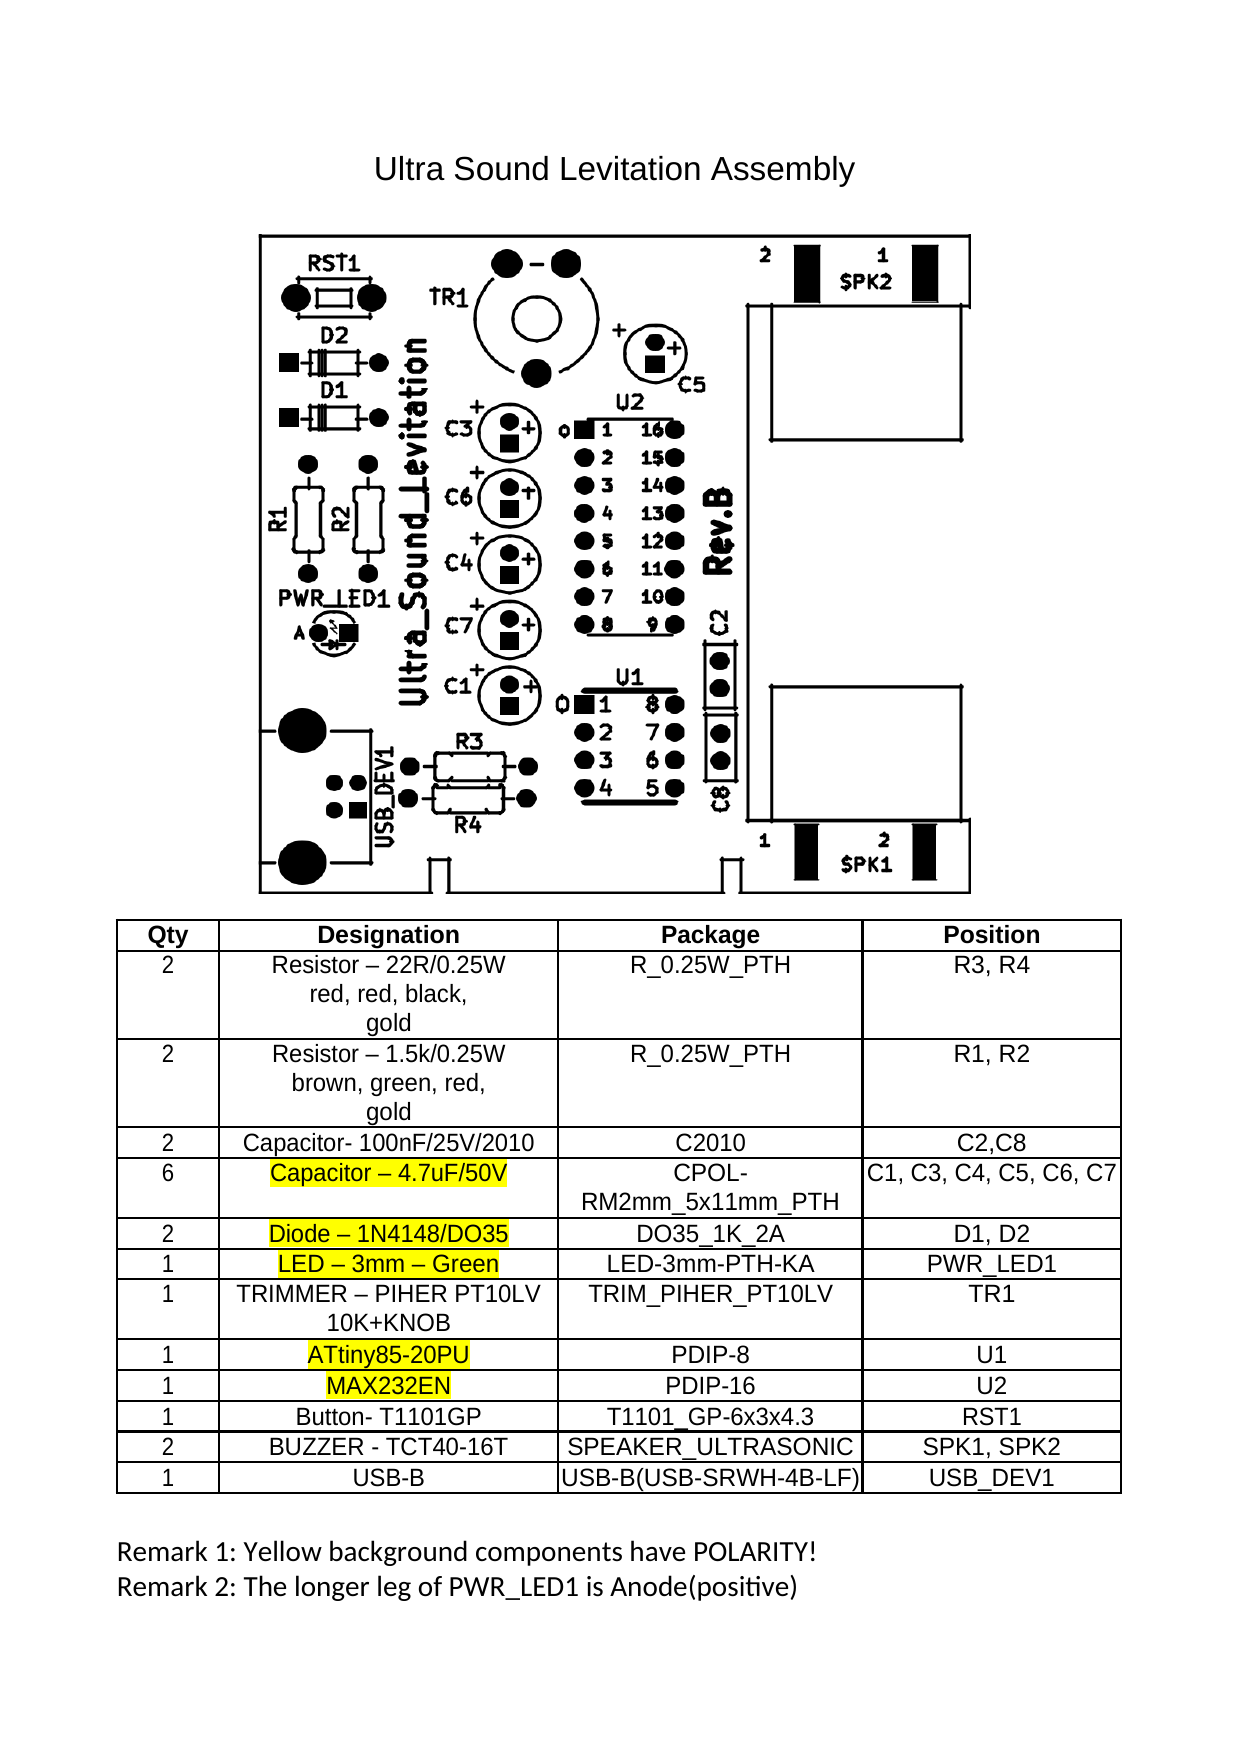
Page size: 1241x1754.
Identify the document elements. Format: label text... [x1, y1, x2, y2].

table_cell D1, D2 [864, 1219, 1120, 1247]
table_cell T1101_GP-6x3x4.3 [559, 1402, 861, 1430]
table_cell [864, 1068, 1120, 1096]
table_cell ATtiny85-20PU [220, 1340, 557, 1369]
table_cell 1 [118, 1340, 218, 1369]
table_cell R1, R2 [864, 1040, 1120, 1068]
table_cell 1 [118, 1371, 218, 1399]
table_cell [118, 1187, 218, 1217]
table_cell Button- T1101GP [220, 1402, 557, 1430]
table_cell Diode – 1N4148/DO35 [220, 1219, 557, 1247]
table_cell Capacitor- 100nF/25V/2010 [220, 1128, 557, 1157]
table_cell R_0.25W_PTH [559, 1040, 861, 1068]
table_cell [864, 979, 1120, 1008]
table_cell Resistor – 1.5k/0.25W [220, 1040, 557, 1068]
table_cell [864, 1008, 1120, 1038]
table_header Qty [118, 921, 218, 949]
table_cell [559, 1096, 861, 1126]
table_cell 1 [118, 1463, 218, 1492]
table_cell MAX232EN [220, 1371, 557, 1399]
table_cell [864, 1096, 1120, 1126]
table_cell RM2mm_5x11mm_PTH [559, 1187, 861, 1217]
table_cell [864, 1308, 1120, 1338]
table_cell 1 [118, 1280, 218, 1308]
table_cell [559, 979, 861, 1008]
table_header Package [559, 921, 861, 949]
table_cell [118, 1308, 218, 1338]
table_cell [118, 979, 218, 1008]
table_cell [559, 1008, 861, 1038]
table_cell 2 [118, 952, 218, 979]
table_cell 2 [118, 1040, 218, 1068]
table_cell gold [220, 1008, 557, 1038]
table_cell gold [220, 1096, 557, 1126]
table_cell USB-B [220, 1463, 557, 1492]
table_cell TRIM_PIHER_PT10LV [559, 1280, 861, 1308]
table_cell R_0.25W_PTH [559, 952, 861, 979]
table_cell 6 [118, 1159, 218, 1187]
table_cell TR1 [864, 1280, 1120, 1308]
table_cell [559, 1308, 861, 1338]
table_header Designation [220, 921, 557, 949]
table_cell 2 [118, 1128, 218, 1157]
table_cell PDIP-8 [559, 1340, 861, 1369]
table_cell PWR_LED1 [864, 1250, 1120, 1278]
table_cell U1 [864, 1340, 1120, 1369]
table_cell 2 [118, 1219, 218, 1247]
table_cell LED – 3mm – Green [220, 1250, 557, 1278]
table_cell U2 [864, 1371, 1120, 1399]
table_cell [220, 1187, 557, 1217]
table_cell 10K+KNOB [220, 1308, 557, 1338]
table_cell LED-3mm-PTH-KA [559, 1250, 861, 1278]
table_cell USB-B(USB-SRWH-4B-LF) [559, 1463, 861, 1492]
table_cell C2010 [559, 1128, 861, 1157]
table_cell BUZZER - TCT40-16T [220, 1433, 557, 1461]
table_cell SPK1, SPK2 [864, 1433, 1120, 1461]
table_cell SPEAKER_ULTRASONIC [559, 1433, 861, 1461]
table_header Position [864, 921, 1120, 949]
table_cell [118, 1096, 218, 1126]
table_cell red, red, black, [220, 979, 557, 1008]
table_cell [864, 1187, 1120, 1217]
table_cell PDIP-16 [559, 1371, 861, 1399]
table_cell C1, C3, C4, C5, C6, C7 [864, 1159, 1120, 1187]
table_cell R3, R4 [864, 952, 1120, 979]
table_cell [118, 1068, 218, 1096]
table_cell [559, 1068, 861, 1096]
table_cell 1 [118, 1250, 218, 1278]
table_cell RST1 [864, 1402, 1120, 1430]
text Ultra Sound Levitation Assembly [117, 149, 1112, 187]
table_cell Capacitor – 4.7uF/50V [220, 1159, 557, 1187]
picture [258, 234, 971, 894]
table_cell DO35_1K_2A [559, 1219, 861, 1247]
table_cell 2 [118, 1433, 218, 1461]
table_cell CPOL- [559, 1159, 861, 1187]
table_cell Resistor – 22R/0.25W [220, 952, 557, 979]
table_cell 1 [118, 1402, 218, 1430]
table_cell C2,C8 [864, 1128, 1120, 1157]
table_cell USB_DEV1 [864, 1463, 1120, 1492]
table_cell brown, green, red, [220, 1068, 557, 1096]
table_cell TRIMMER – PIHER PT10LV [220, 1280, 557, 1308]
table_cell [118, 1008, 218, 1038]
